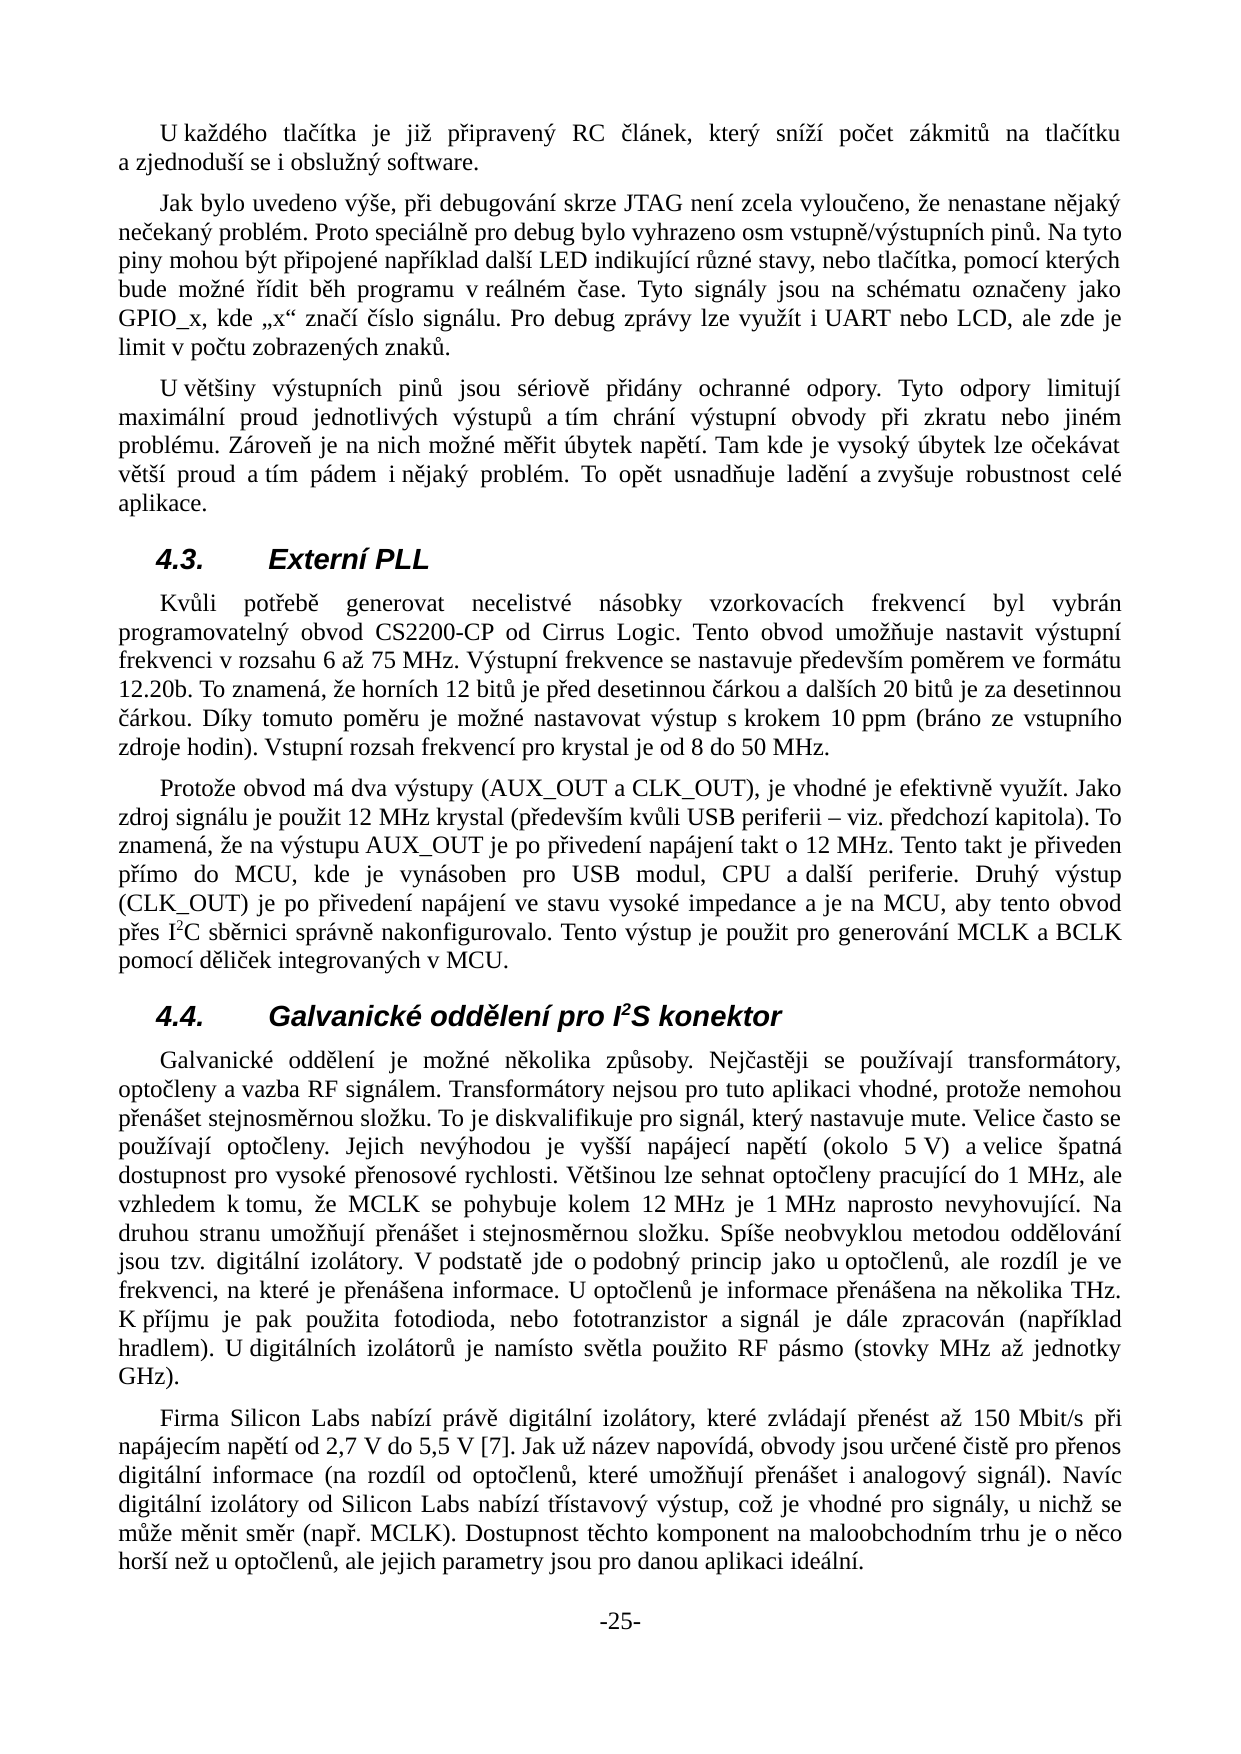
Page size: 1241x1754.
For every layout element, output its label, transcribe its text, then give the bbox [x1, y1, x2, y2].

subtitle Galvanické oddělení pro I2S konektor [148, 999, 1122, 1033]
text Firma Silicon Labs nabízí právě digitální izolátory, které zvládají přenést až 150 Mbit/s při napájecím napětí od 2,7 V do 5,5 V [7]. Jak už název napovídá, obvody jsou určené čistě pro přenos digitální informace (na rozdíl od optočlenů, které umožňují přenášet i analogový signál). Navíc digitální izolátory od Silicon Labs nabízí třístavový výstup, což je vhodné pro signály, u nichž se může měnit směr (např. MCLK). Dostupnost těchto komponent na maloobchodním trhu je o něco horší než u optočlenů, ale jejich parametry jsou pro danou aplikaci ideální. [118, 1403, 1122, 1575]
text Protože obvod má dva výstupy (AUX_OUT a CLK_OUT), je vhodné je efektivně využít. Jako zdroj signálu je použit 12 MHz krystal (především kvůli USB periferii – viz. předchozí kapitola). To znamená, že na výstupu AUX_OUT je po přivedení napájení takt o 12 MHz. Tento takt je přiveden přímo do MCU, kde je vynásoben pro USB modul, CPU a další periferie. Druhý výstup (CLK_OUT) je po přivedení napájení ve stavu vysoké impedance a je na MCU, aby tento obvod přes I2C sběrnici správně nakonfigurovalo. Tento výstup je použit pro generování MCLK a BCLK pomocí děliček integrovaných v MCU. [118, 773, 1122, 974]
text U většiny výstupních pinů jsou sériově přidány ochranné odpory. Tyto odpory limitují maximální proud jednotlivých výstupů a tím chrání výstupní obvody při zkratu nebo jiném problému. Zároveň je na nich možné měřit úbytek napětí. Tam kde je vysoký úbytek lze očekávat větší proud a tím pádem i nějaký problém. To opět usnadňuje ladění a zvyšuje robustnost celé aplikace. [118, 373, 1122, 517]
text Jak bylo uvedeno výše, při debugování skrze JTAG není zcela vyloučeno, že nenastane nějaký nečekaný problém. Proto speciálně pro debug bylo vyhrazeno osm vstupně/výstupních pinů. Na tyto piny mohou být připojené například další LED indikující různé stavy, nebo tlačítka, pomocí kterých bude možné řídit běh programu v reálném čase. Tyto signály jsou na schématu označeny jako GPIO_x, kde „x“ značí číslo signálu. Pro debug zprávy lze využít i UART nebo LCD, ale zde je limit v počtu zobrazených znaků. [118, 188, 1122, 361]
text U každého tlačítka je již připravený RC článek, který sníží počet zákmitů na tlačítku a zjednoduší se i obslužný software. [118, 118, 1122, 176]
subtitle Externí PLL [148, 542, 1122, 575]
text Kvůli potřebě generovat necelistvé násobky vzorkovacích frekvencí byl vybrán programovatelný obvod CS2200-CP od Cirrus Logic. Tento obvod umožňuje nastavit výstupní frekvenci v rozsahu 6 až 75 MHz. Výstupní frekvence se nastavuje především poměrem ve formátu 12.20b. To znamená, že horních 12 bitů je před desetinnou čárkou a dalších 20 bitů je za desetinnou čárkou. Díky tomuto poměru je možné nastavovat výstup s krokem 10 ppm (bráno ze vstupního zdroje hodin). Vstupní rozsah frekvencí pro krystal je od 8 do 50 MHz. [118, 588, 1122, 760]
text Galvanické oddělení je možné několika způsoby. Nejčastěji se používají transformátory, optočleny a vazba RF signálem. Transformátory nejsou pro tuto aplikaci vhodné, protože nemohou přenášet stejnosměrnou složku. To je diskvalifikuje pro signál, který nastavuje mute. Velice často se používají optočleny. Jejich nevýhodou je vyšší napájecí napětí (okolo 5 V) a velice špatná dostupnost pro vysoké přenosové rychlosti. Většinou lze sehnat optočleny pracující do 1 MHz, ale vzhledem k tomu, že MCLK se pohybuje kolem 12 MHz je 1 MHz naprosto nevyhovující. Na druhou stranu umožňují přenášet i stejnosměrnou složku. Spíše neobvyklou metodou oddělování jsou tzv. digitální izolátory. V podstatě jde o podobný princip jako u optočlenů, ale rozdíl je ve frekvenci, na které je přenášena informace. U optočlenů je informace přenášena na několika THz. K příjmu je pak použita fotodioda, nebo fototranzistor a signál je dále zpracován (například hradlem). U digitálních izolátorů je namísto světla použito RF pásmo (stovky MHz až jednotky GHz). [118, 1045, 1122, 1390]
